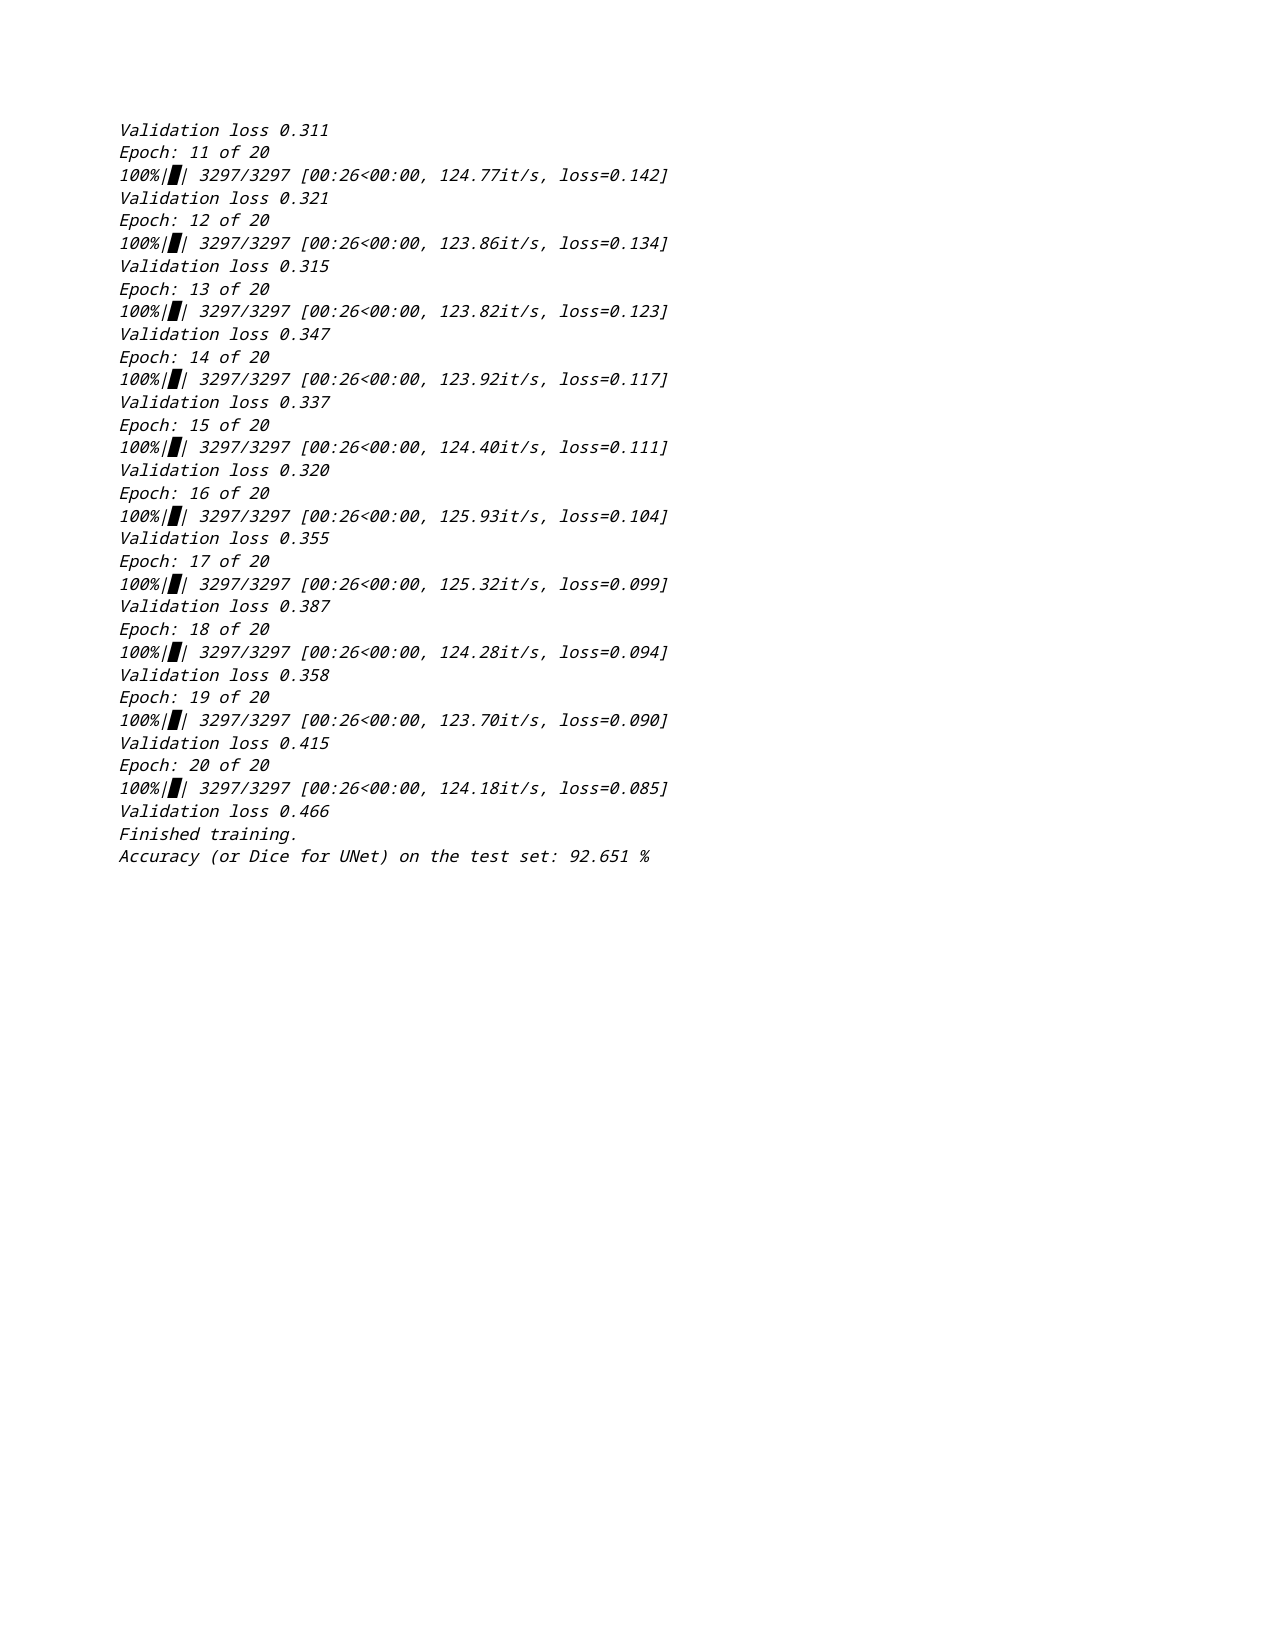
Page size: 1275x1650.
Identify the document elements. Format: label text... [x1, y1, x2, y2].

text Validation loss 0.347 [118, 322, 1157, 345]
text Validation loss 0.358 [118, 663, 1157, 686]
text Epoch: 20 of 20 [118, 754, 1157, 777]
text 100%|█| 3297/3297 [00:26<00:00, 123.86it/s, loss=0.134] [118, 232, 1157, 254]
text 100%|█| 3297/3297 [00:26<00:00, 123.92it/s, loss=0.117] [118, 368, 1157, 391]
text Validation loss 0.311 [118, 118, 1157, 141]
text 100%|█| 3297/3297 [00:26<00:00, 124.28it/s, loss=0.094] [118, 640, 1157, 663]
text Epoch: 12 of 20 [118, 209, 1157, 232]
text Validation loss 0.320 [118, 459, 1157, 481]
text 100%|█| 3297/3297 [00:26<00:00, 125.93it/s, loss=0.104] [118, 504, 1157, 527]
text Epoch: 13 of 20 [118, 277, 1157, 300]
text 100%|█| 3297/3297 [00:26<00:00, 124.40it/s, loss=0.111] [118, 436, 1157, 459]
text Validation loss 0.466 [118, 799, 1157, 822]
text Validation loss 0.337 [118, 391, 1157, 413]
text Validation loss 0.387 [118, 595, 1157, 618]
text Epoch: 14 of 20 [118, 345, 1157, 368]
text 100%|█| 3297/3297 [00:26<00:00, 124.77it/s, loss=0.142] [118, 163, 1157, 186]
text Epoch: 15 of 20 [118, 413, 1157, 436]
text Validation loss 0.415 [118, 731, 1157, 754]
text 100%|█| 3297/3297 [00:26<00:00, 124.18it/s, loss=0.085] [118, 777, 1157, 799]
text Validation loss 0.321 [118, 186, 1157, 209]
text Accuracy (or Dice for UNet) on the test set: 92.651 % [118, 845, 1157, 867]
text Epoch: 11 of 20 [118, 141, 1157, 163]
text Validation loss 0.315 [118, 254, 1157, 277]
text 100%|█| 3297/3297 [00:26<00:00, 123.70it/s, loss=0.090] [118, 708, 1157, 731]
text 100%|█| 3297/3297 [00:26<00:00, 123.82it/s, loss=0.123] [118, 300, 1157, 322]
text Finished training. [118, 822, 1157, 845]
text 100%|█| 3297/3297 [00:26<00:00, 125.32it/s, loss=0.099] [118, 572, 1157, 595]
text Validation loss 0.355 [118, 527, 1157, 549]
text Epoch: 18 of 20 [118, 618, 1157, 640]
text Epoch: 17 of 20 [118, 549, 1157, 572]
text Epoch: 19 of 20 [118, 686, 1157, 708]
text Epoch: 16 of 20 [118, 481, 1157, 504]
